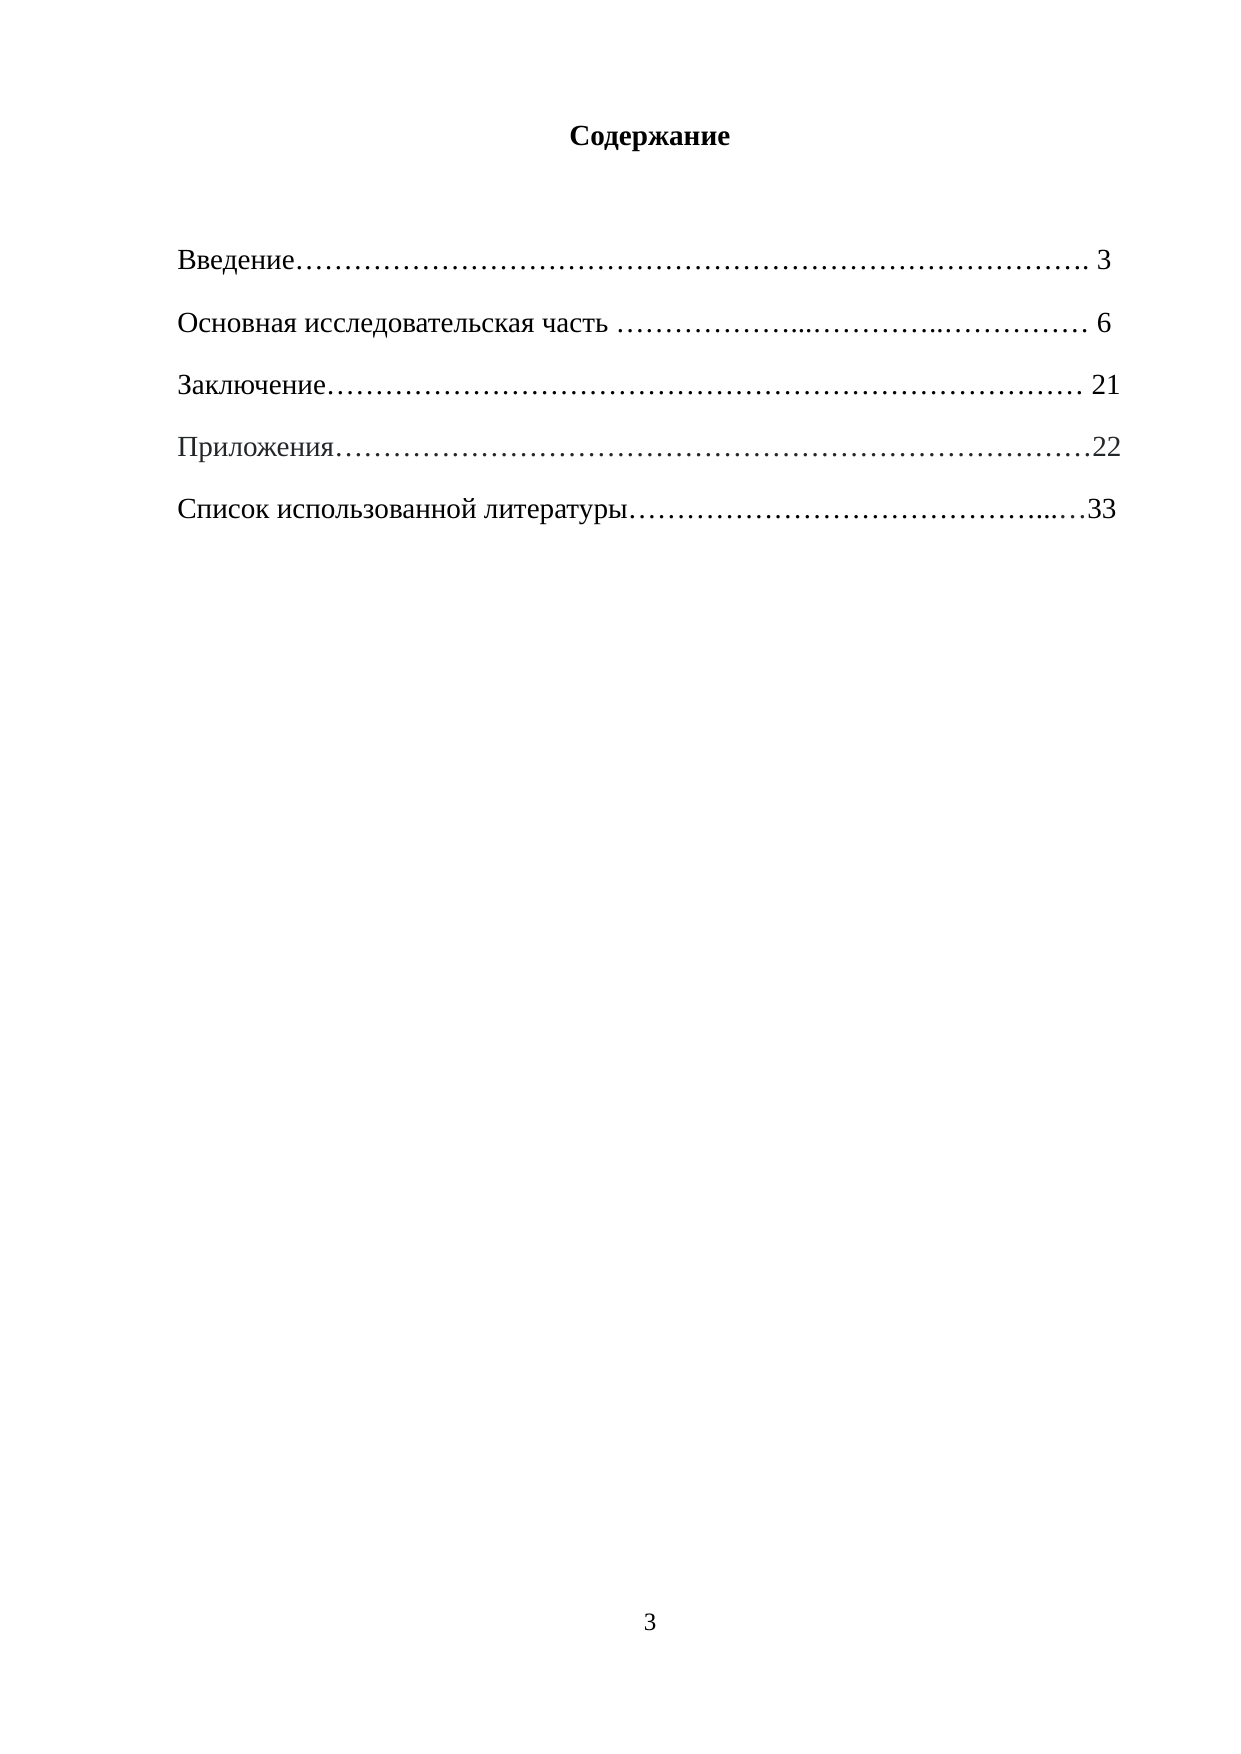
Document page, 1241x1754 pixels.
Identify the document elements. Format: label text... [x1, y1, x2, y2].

text Приложения……………………………………………………………………22 [177, 429, 1122, 463]
text Список использованной литературы……………………………………...…33 [177, 491, 1122, 525]
text Заключение…………………………………………………………………… 21 [177, 367, 1122, 400]
text Введение………………………………………………………………………. 3 [177, 242, 1122, 276]
text Содержание [177, 118, 1122, 152]
text Основная исследовательская часть ………………...…………..…………… 6 [177, 305, 1122, 338]
